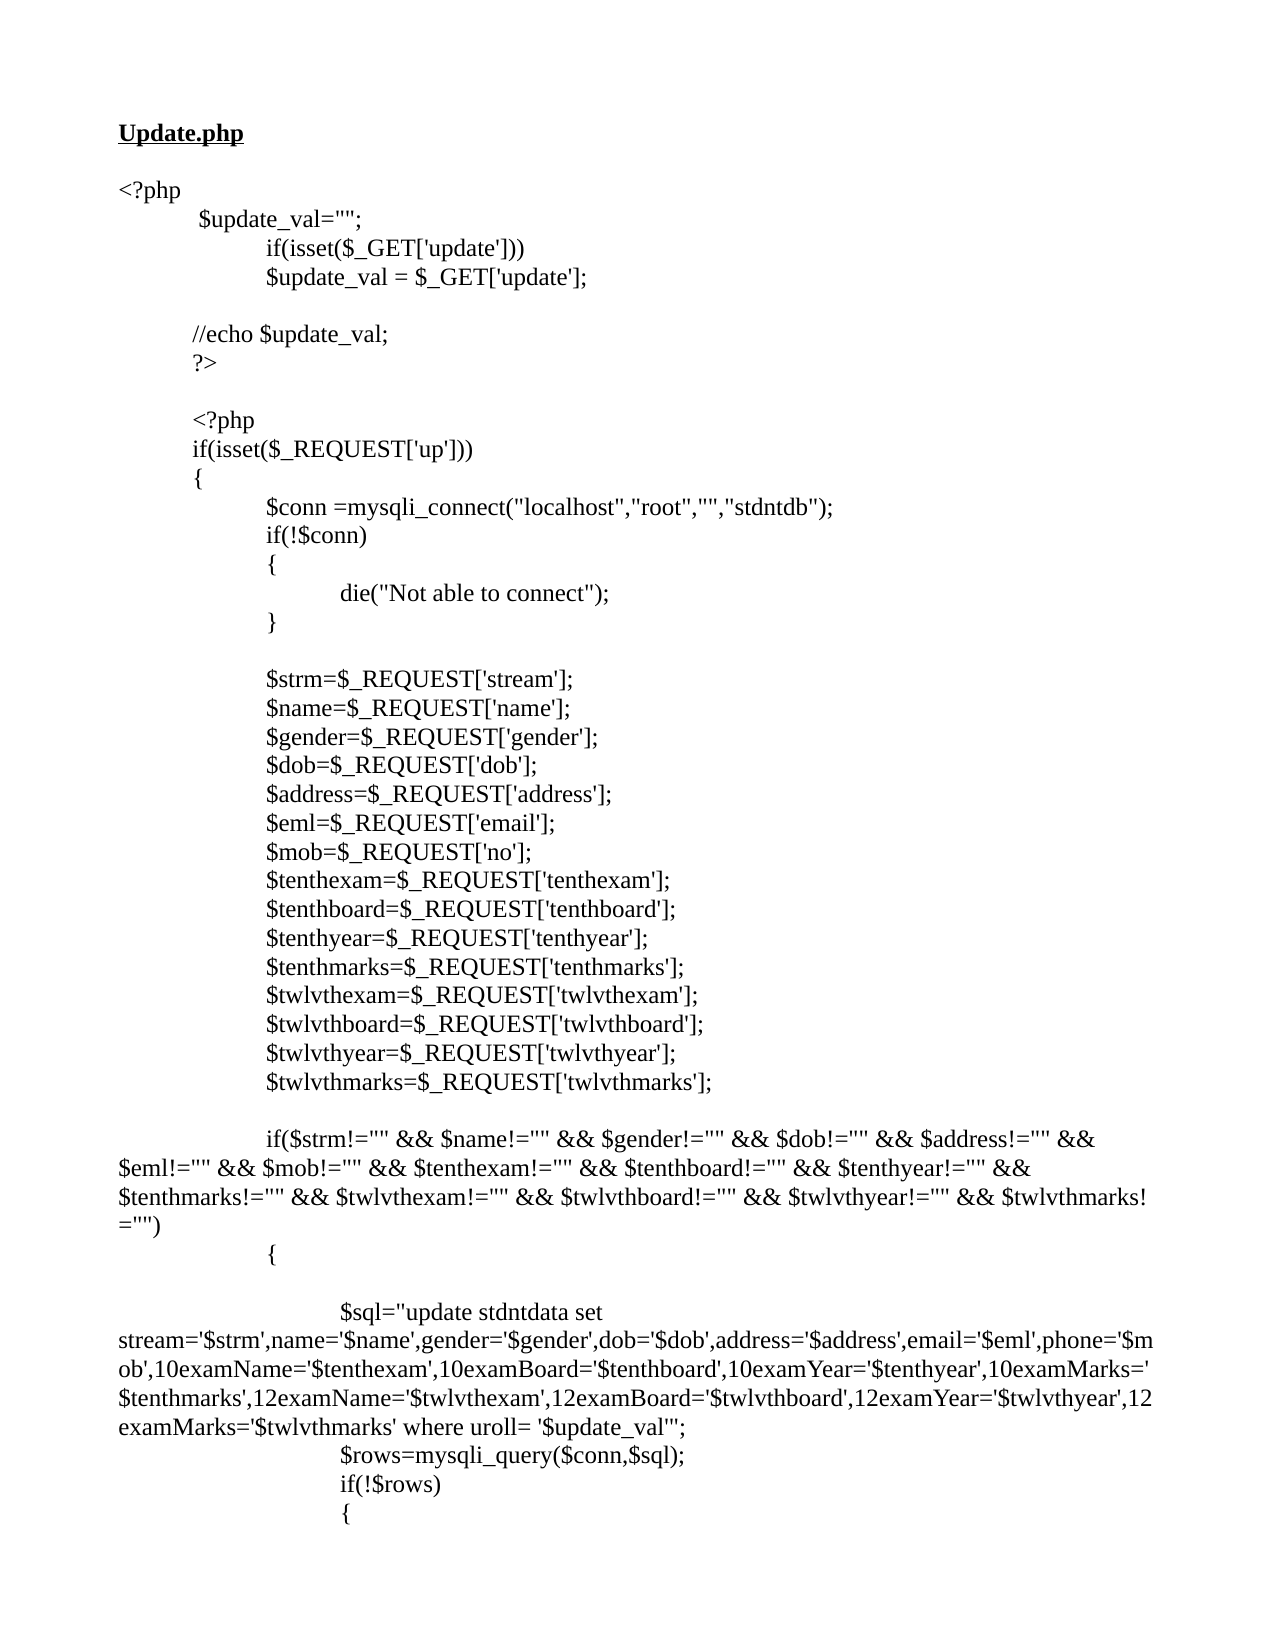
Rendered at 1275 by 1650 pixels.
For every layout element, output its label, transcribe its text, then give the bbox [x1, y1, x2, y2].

text if(!$rows) [118, 1469, 1157, 1498]
text { [118, 549, 1157, 578]
text $conn =mysqli_connect("localhost","root","","stdntdb"); [118, 492, 1157, 521]
text $eml=$_REQUEST['email']; [118, 808, 1157, 837]
text die("Not able to connect"); [118, 578, 1157, 607]
text $name=$_REQUEST['name']; [118, 693, 1157, 722]
text { [118, 1239, 1157, 1268]
text $update_val=""; [118, 204, 1157, 233]
text $mob=$_REQUEST['no']; [118, 837, 1157, 866]
text $tenthmarks=$_REQUEST['tenthmarks']; [118, 952, 1157, 981]
text $address=$_REQUEST['address']; [118, 779, 1157, 808]
text $rows=mysqli_query($conn,$sql); [118, 1441, 1157, 1469]
text $strm=$_REQUEST['stream']; [118, 664, 1157, 693]
text if(isset($_REQUEST['up'])) [118, 434, 1157, 463]
text $tenthexam=$_REQUEST['tenthexam']; [118, 866, 1157, 894]
text $twlvthexam=$_REQUEST['twlvthexam']; [118, 981, 1157, 1009]
text $tenthboard=$_REQUEST['tenthboard']; [118, 894, 1157, 923]
text ?> [118, 348, 1157, 377]
text { [118, 1498, 1157, 1527]
text <?php [118, 406, 1157, 434]
text //echo $update_val; [118, 319, 1157, 348]
text { [118, 463, 1157, 492]
text $update_val = $_GET['update']; [118, 262, 1157, 291]
text } [118, 607, 1157, 636]
text if($strm!="" && $name!="" && $gender!="" && $dob!="" && $address!="" && $eml!="" && $mob!="" && $tenthexam!="" && $tenthboard!="" && $tenthyear!="" && $tenthmarks!="" && $twlvthexam!="" && $twlvthboard!="" && $twlvthyear!="" && $twlvthmarks!="") [118, 1124, 1157, 1239]
text <?php [118, 176, 1157, 204]
text $tenthyear=$_REQUEST['tenthyear']; [118, 923, 1157, 952]
text $twlvthyear=$_REQUEST['twlvthyear']; [118, 1038, 1157, 1067]
text $twlvthmarks=$_REQUEST['twlvthmarks']; [118, 1067, 1157, 1096]
text $twlvthboard=$_REQUEST['twlvthboard']; [118, 1009, 1157, 1038]
text $gender=$_REQUEST['gender']; [118, 722, 1157, 751]
text if(isset($_GET['update'])) [118, 233, 1157, 262]
text if(!$conn) [118, 521, 1157, 549]
text Update.php [118, 118, 1157, 147]
text $dob=$_REQUEST['dob']; [118, 751, 1157, 779]
text $sql="update stdntdata set stream='$strm',name='$name',gender='$gender',dob='$dob',address='$address',email='$eml',phone='$mob',10examName='$tenthexam',10examBoard='$tenthboard',10examYear='$tenthyear',10examMarks='$tenthmarks',12examName='$twlvthexam',12examBoard='$twlvthboard',12examYear='$twlvthyear',12examMarks='$twlvthmarks' where uroll= '$update_val'"; [118, 1297, 1157, 1441]
